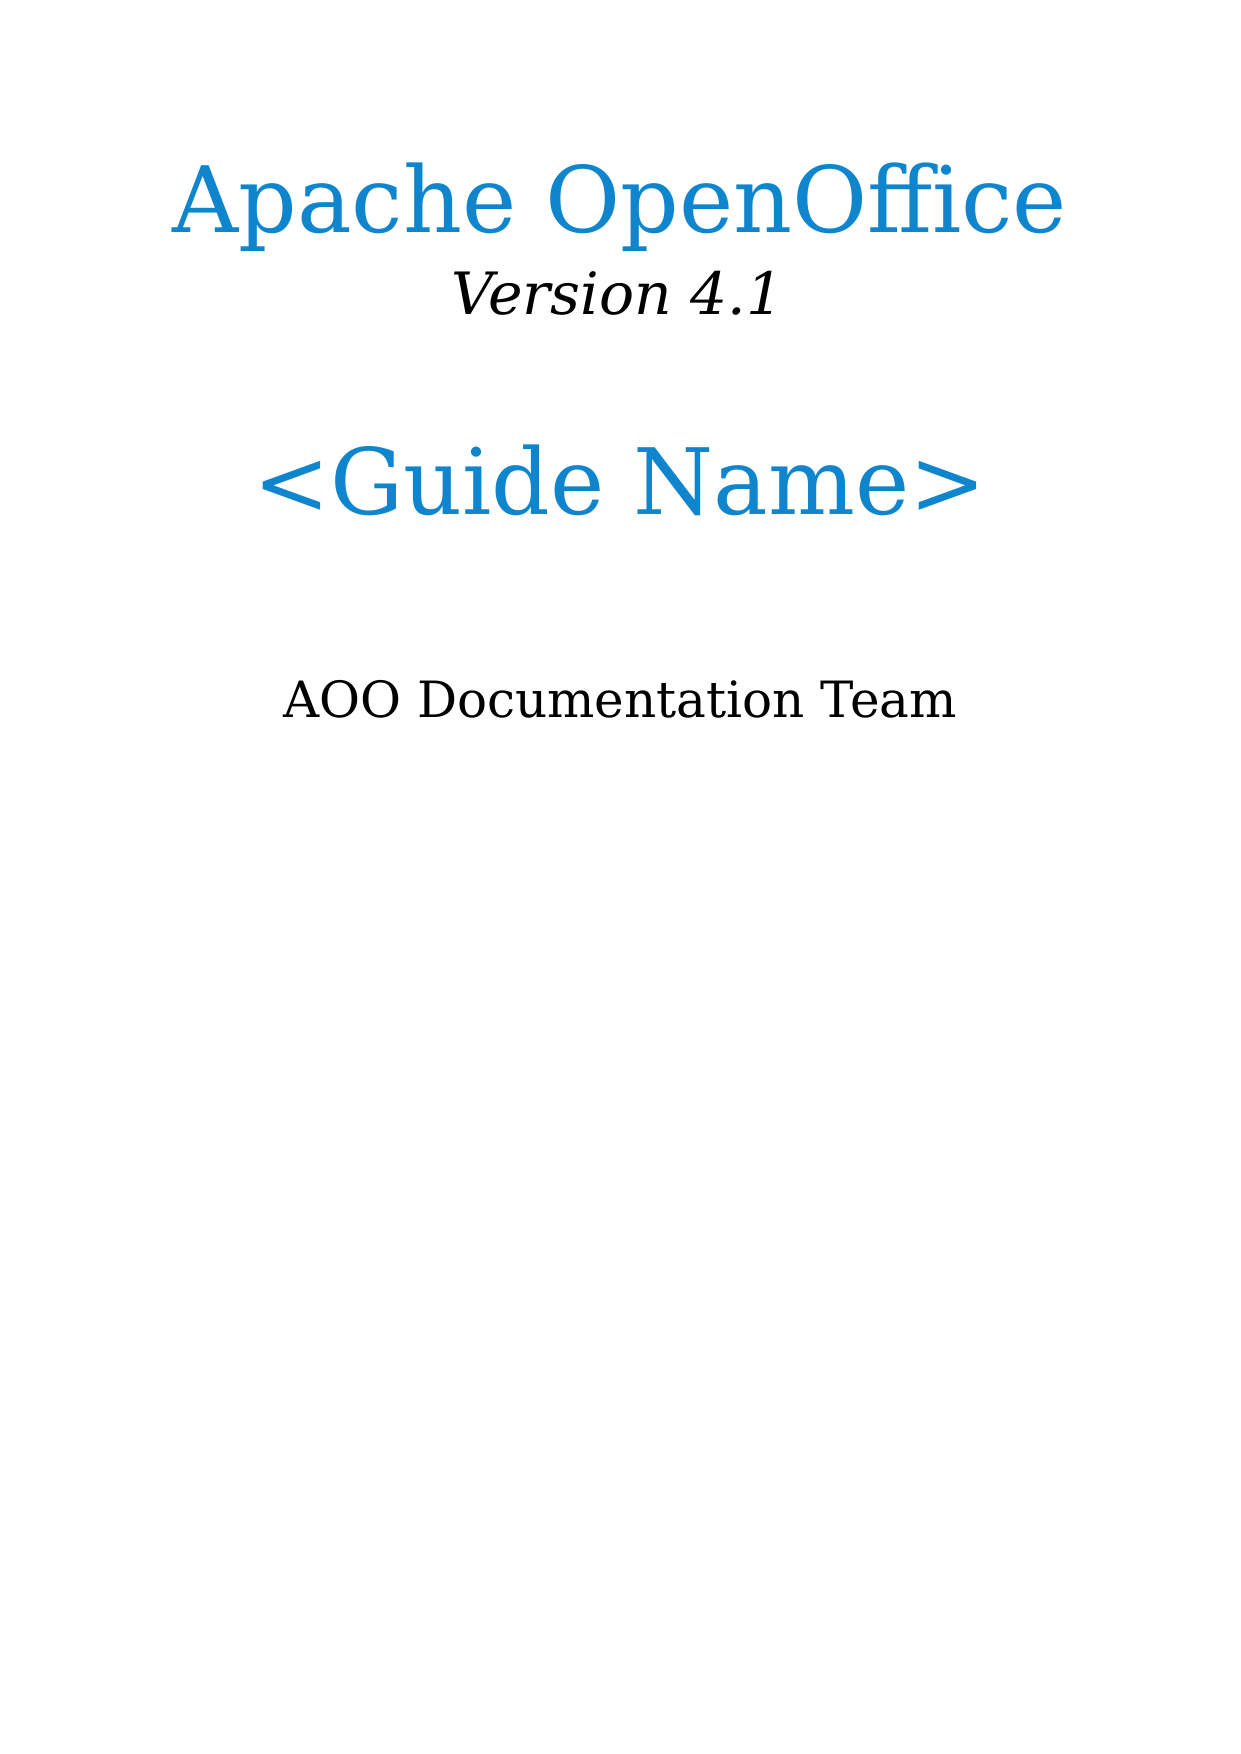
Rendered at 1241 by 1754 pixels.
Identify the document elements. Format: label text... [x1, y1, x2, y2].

subtitle Version 4.1 [118, 260, 1122, 328]
text AOO Documentation Team [118, 671, 1122, 729]
text <Guide Name> [118, 429, 1122, 536]
text Apache OpenOffice [118, 148, 1122, 254]
